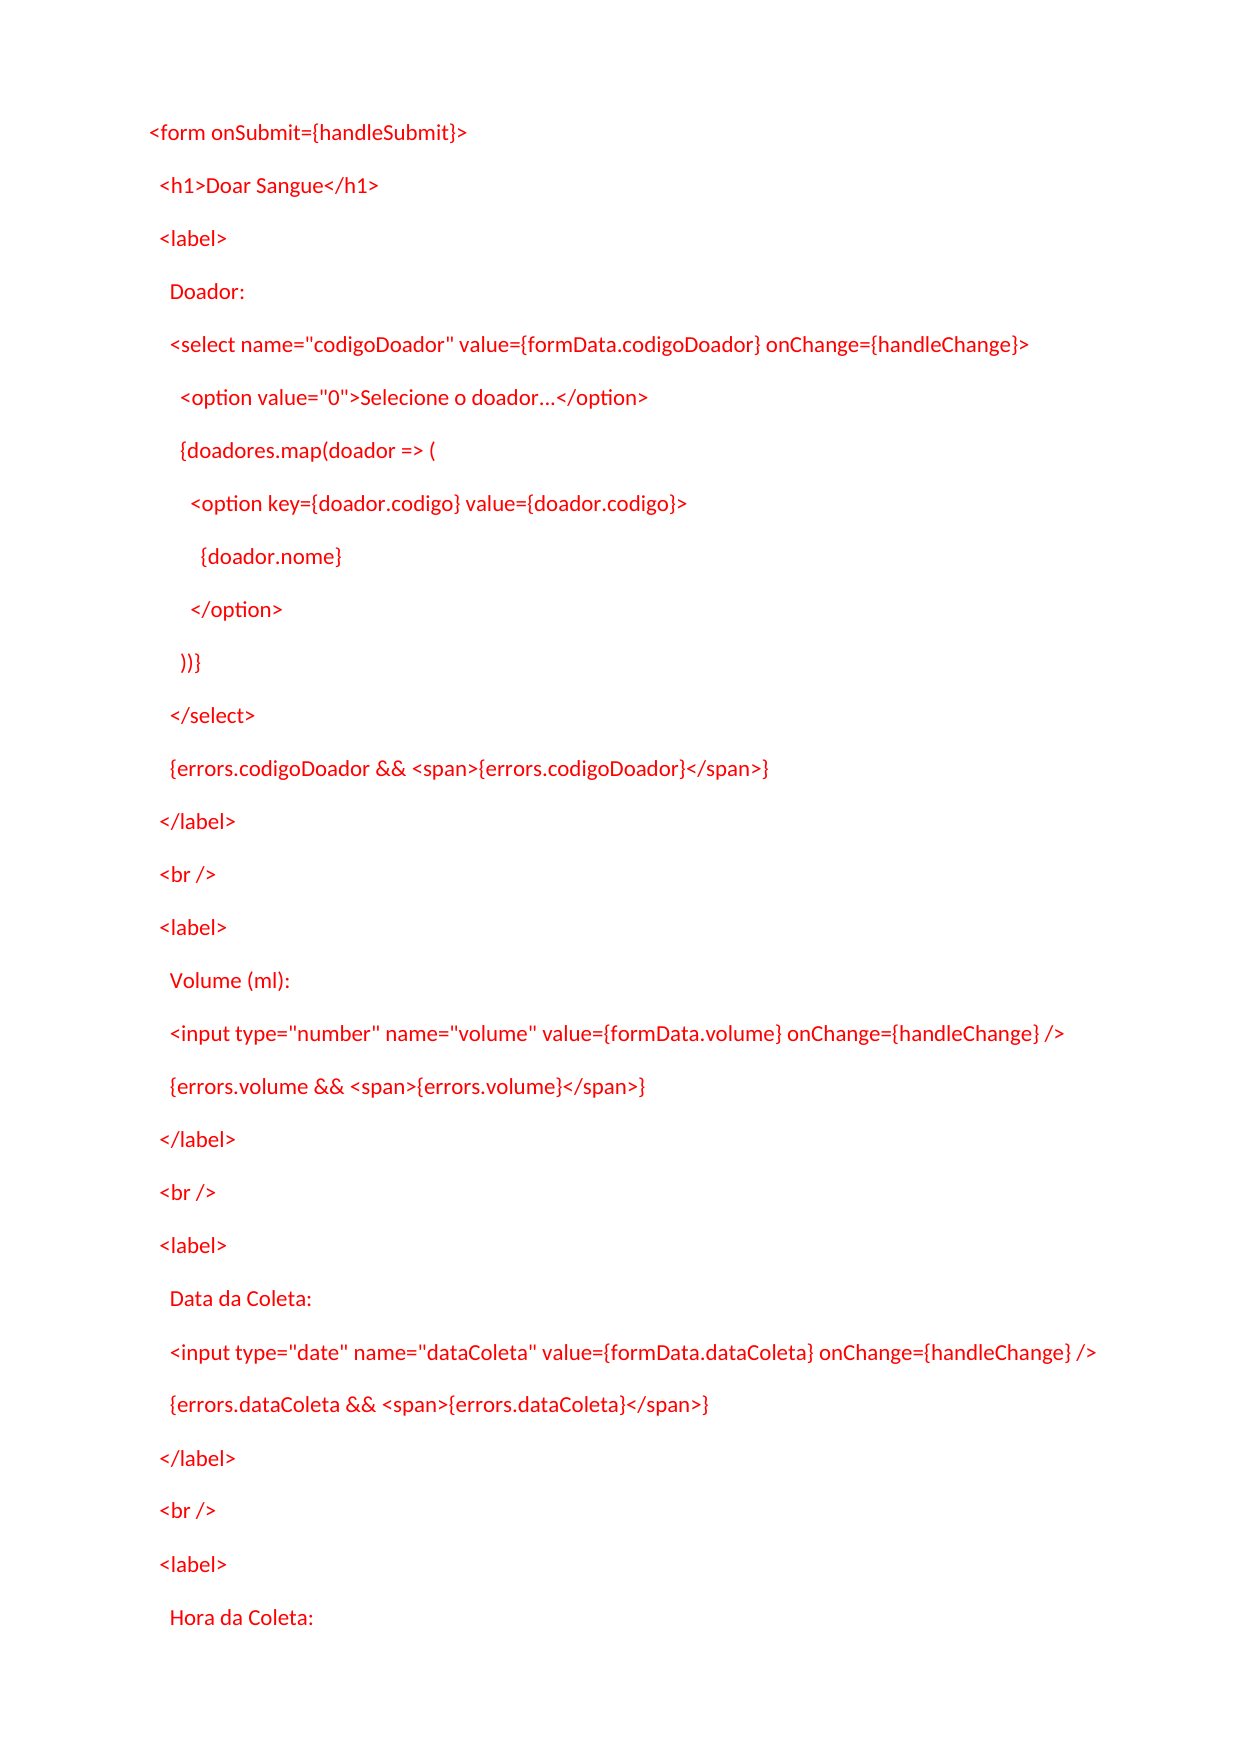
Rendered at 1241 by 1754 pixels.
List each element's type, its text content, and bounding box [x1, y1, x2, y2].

text <option value="0">Selecione o doador...</option> [118, 383, 1122, 411]
text <label> [118, 224, 1122, 252]
text {errors.dataColeta && <span>{errors.dataColeta}</span>} [118, 1391, 1122, 1419]
text Doador: [118, 277, 1122, 305]
text </label> [118, 1126, 1122, 1153]
text <option key={doador.codigo} value={doador.codigo}> [118, 489, 1122, 517]
text </select> [118, 701, 1122, 729]
text </label> [118, 807, 1122, 835]
text {errors.volume && <span>{errors.volume}</span>} [118, 1072, 1122, 1101]
text <label> [118, 913, 1122, 941]
text <br /> [118, 1497, 1122, 1525]
text <label> [118, 1550, 1122, 1578]
text <br /> [118, 860, 1122, 888]
text Hora da Coleta: [118, 1603, 1122, 1631]
text <form onSubmit={handleSubmit}> [118, 118, 1122, 146]
text Volume (ml): [118, 966, 1122, 994]
text <h1>Doar Sangue</h1> [118, 171, 1122, 199]
text <input type="number" name="volume" value={formData.volume} onChange={handleChange} /> [118, 1019, 1122, 1047]
text {errors.codigoDoador && <span>{errors.codigoDoador}</span>} [118, 754, 1122, 782]
text <br /> [118, 1178, 1122, 1207]
text ))} [118, 648, 1122, 676]
text <input type="date" name="dataColeta" value={formData.dataColeta} onChange={handleChange} /> [118, 1338, 1122, 1366]
text Data da Coleta: [118, 1284, 1122, 1313]
text {doadores.map(doador => ( [118, 436, 1122, 464]
text <select name="codigoDoador" value={formData.codigoDoador} onChange={handleChange}> [118, 330, 1122, 358]
text <label> [118, 1232, 1122, 1259]
text </label> [118, 1444, 1122, 1472]
text {doador.nome} [118, 542, 1122, 570]
text </option> [118, 595, 1122, 623]
